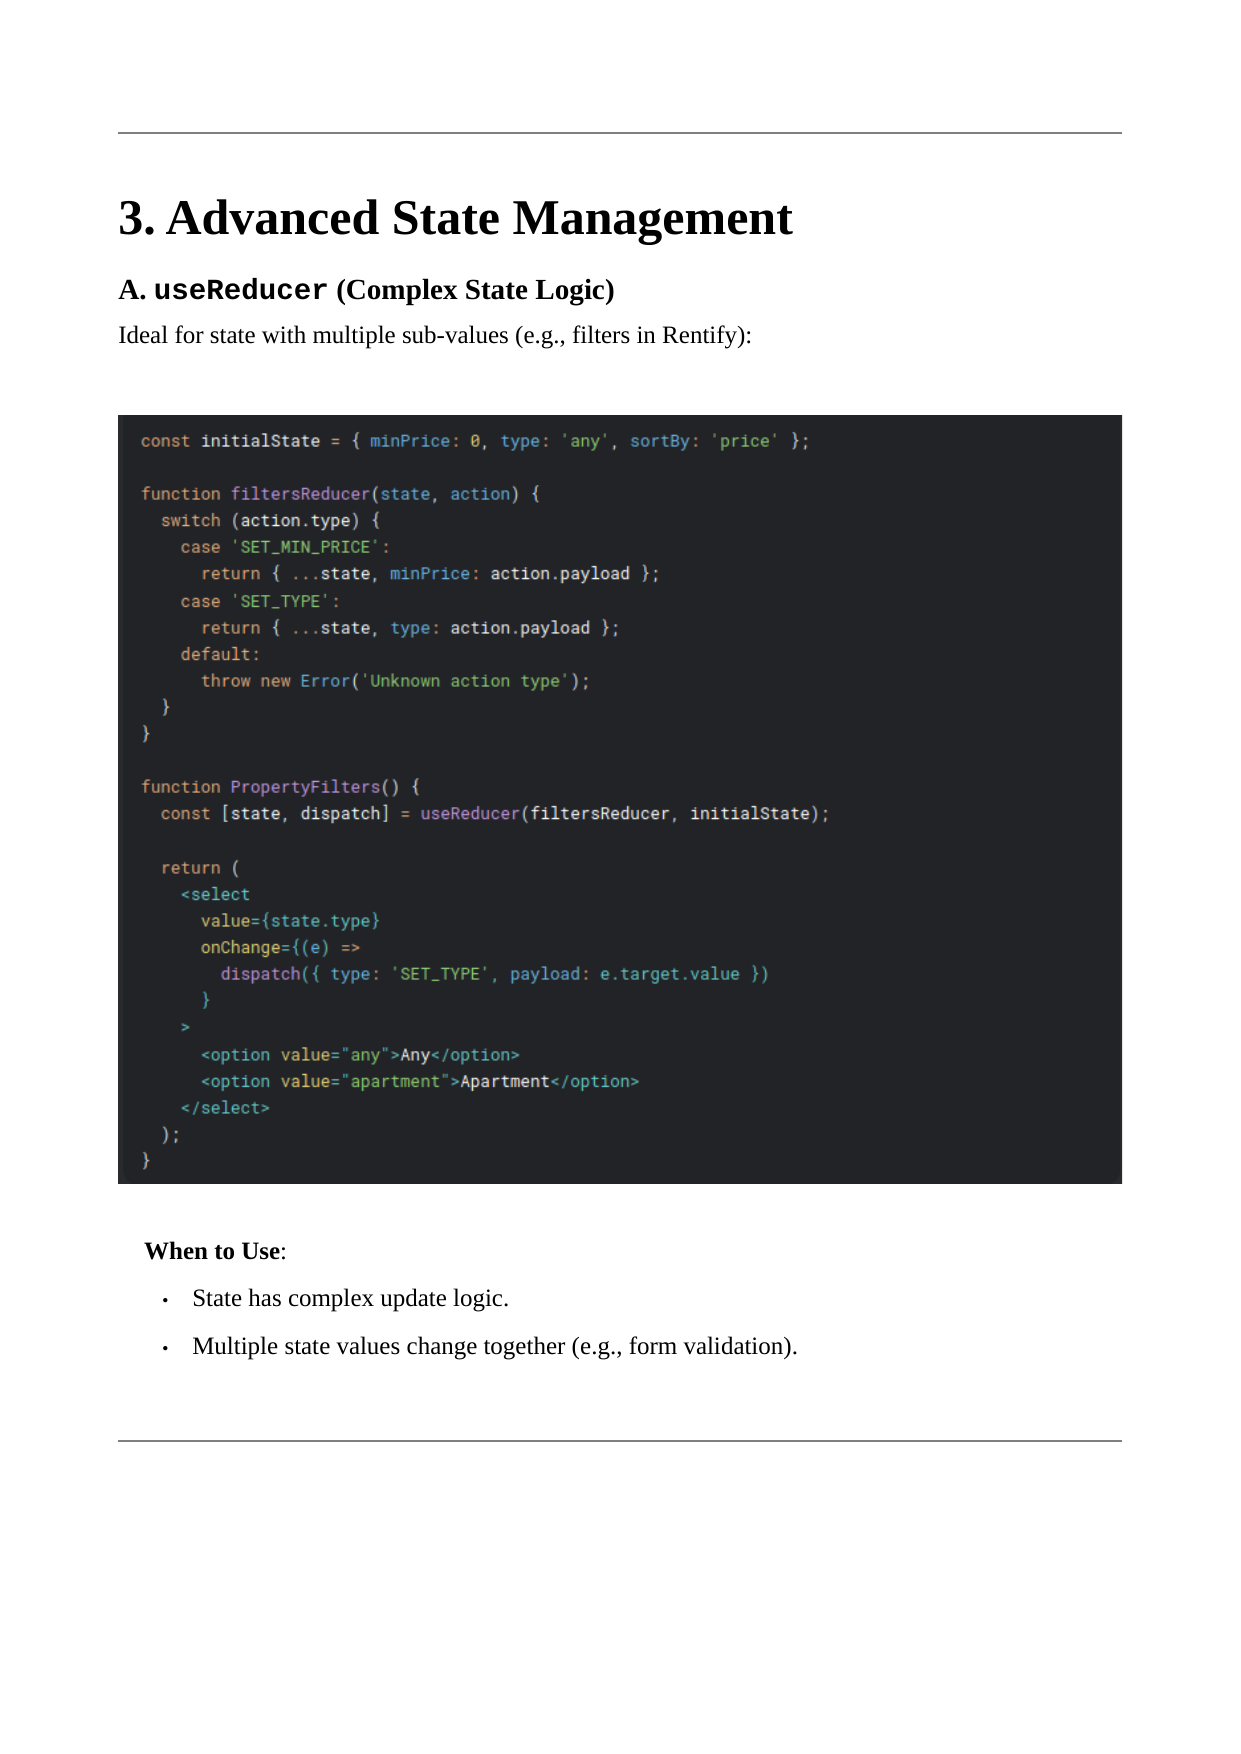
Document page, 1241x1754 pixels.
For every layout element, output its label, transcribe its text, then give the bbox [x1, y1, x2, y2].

picture [118, 415, 1123, 1184]
text Ideal for state with multiple sub-values (e.g., filters in Rentify): [118, 321, 1122, 349]
subtitle A. useReducer (Complex State Logic) [118, 272, 1122, 308]
list State has complex update logic. [162, 1283, 1122, 1312]
subtitle 3. Advanced State Management [118, 187, 1122, 245]
text 📌 When to Use: [118, 1236, 1122, 1264]
list Multiple state values change together (e.g., form validation). [162, 1331, 1122, 1360]
